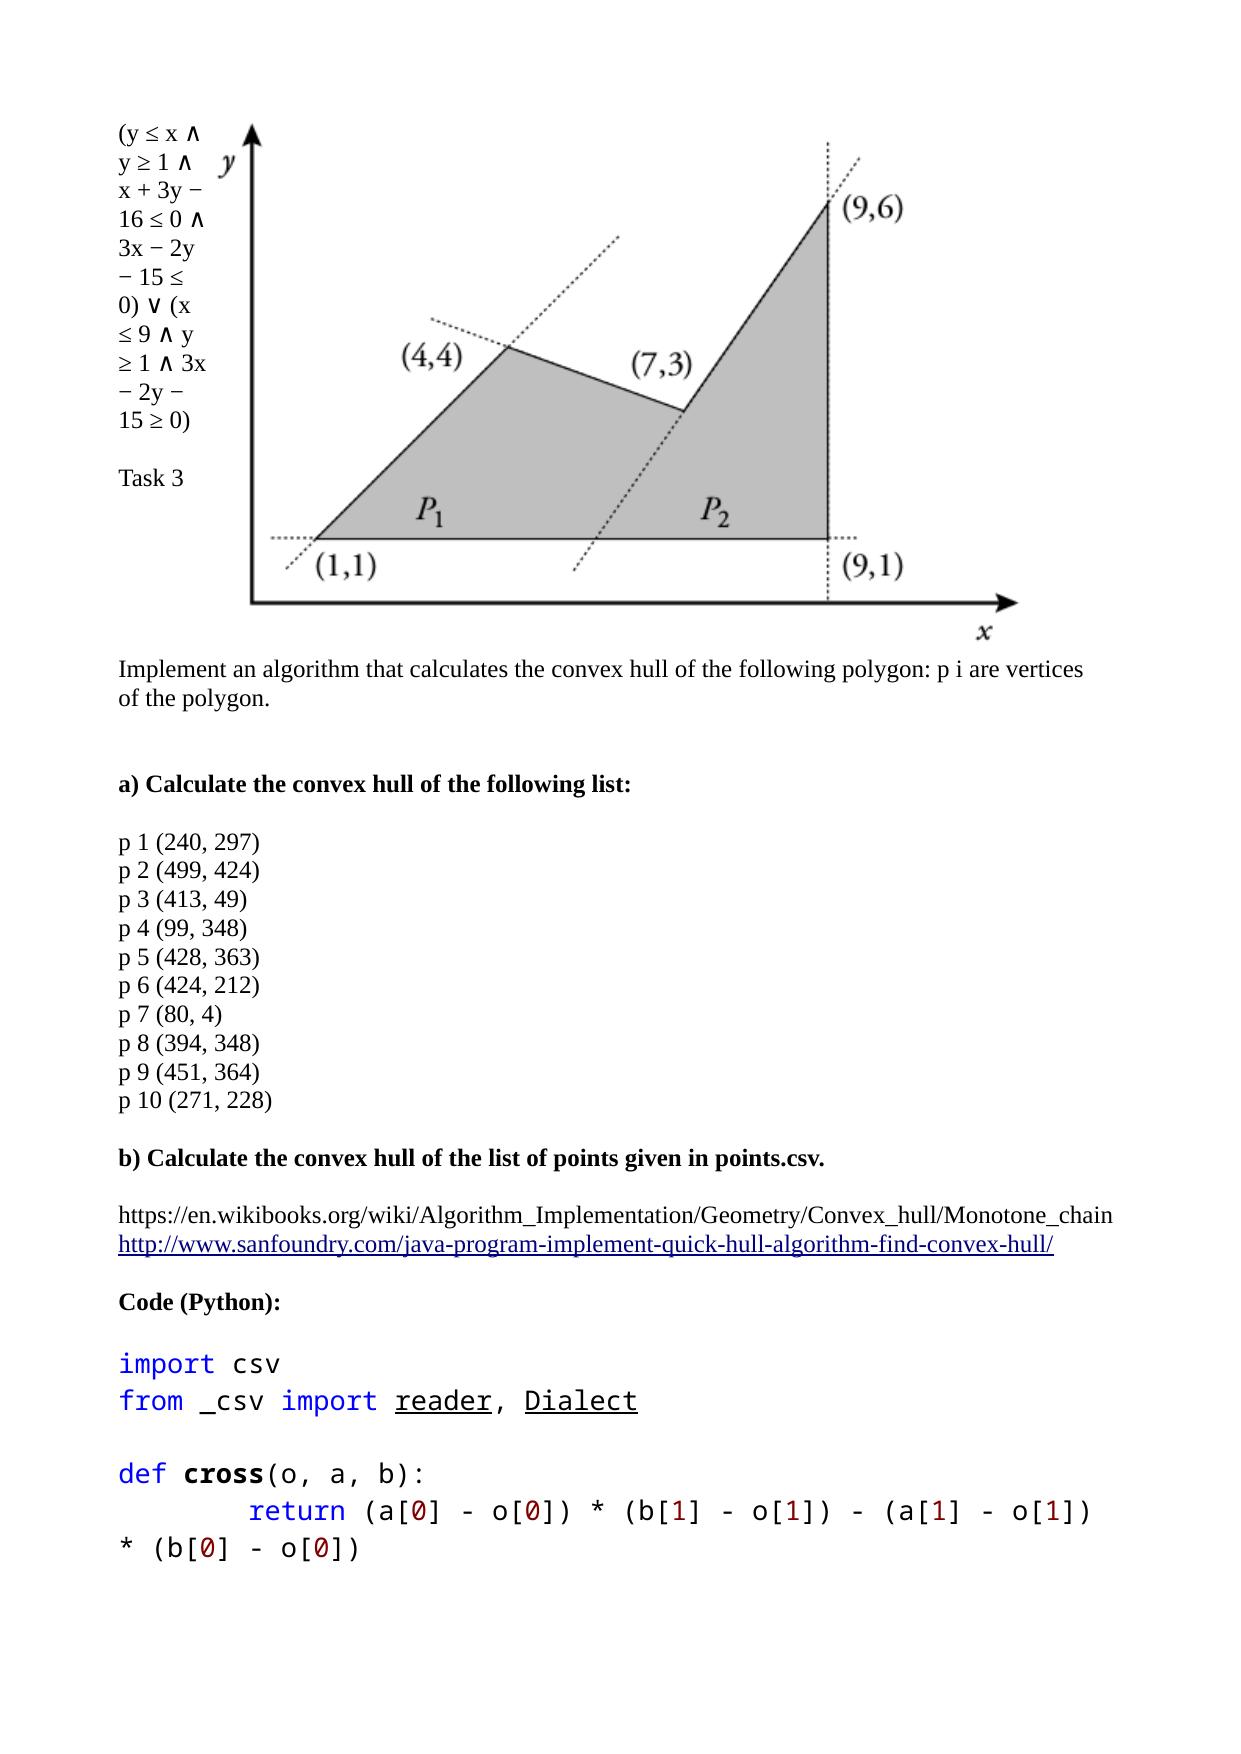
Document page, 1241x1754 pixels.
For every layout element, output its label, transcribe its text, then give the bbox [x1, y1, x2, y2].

text p 2 (499, 424) [118, 855, 1122, 884]
text p 4 (99, 348) [118, 913, 1122, 942]
text Task 3 [118, 463, 208, 492]
text b) Calculate the convex hull of the list of points given in points.csv. [118, 1143, 1122, 1172]
text p 5 (428, 363) [118, 942, 1122, 970]
text p 7 (80, 4) [118, 999, 1122, 1028]
text return (a[0] - o[0]) * (b[1] - o[1]) - (a[1] - o[1]) * (b[0] - o[0]) [118, 1492, 1122, 1565]
text https://en.wikibooks.org/wiki/Algorithm_Implementation/Geometry/Convex_hull/Monotone_chain [118, 1200, 1122, 1229]
text [1032, 463, 1122, 492]
text http://www.sanfoundry.com/java-program-implement-quick-hull-algorithm-find-convex-hull/ [118, 1229, 1122, 1258]
text of the polygon. [118, 683, 1122, 712]
text p 9 (451, 364) [118, 1057, 1122, 1085]
picture [208, 118, 1032, 654]
text p 3 (413, 49) [118, 884, 1122, 913]
text (y ≤ x ∧ y ≥ 1 ∧ x + 3y − 16 ≤ 0 ∧ 3x − 2y − 15 ≤ 0) ∨ (x ≤ 9 ∧ y ≥ 1 ∧ 3x − 2y − 15 ≥ 0) [118, 118, 208, 434]
text def cross(o, a, b): [118, 1455, 1122, 1492]
text Implement an algorithm that calculates the convex hull of the following polygon: p i are vertices [118, 492, 1122, 683]
text Code (Python): [118, 1287, 1122, 1315]
text p 1 (240, 297) [118, 827, 1122, 855]
text import csv [118, 1344, 1122, 1381]
text p 10 (271, 228) [118, 1085, 1122, 1114]
text p 8 (394, 348) [118, 1028, 1122, 1057]
text from _csv import reader, Dialect [118, 1381, 1122, 1418]
text p 6 (424, 212) [118, 970, 1122, 999]
text a) Calculate the convex hull of the following list: [118, 769, 1122, 798]
text [1032, 118, 1122, 434]
